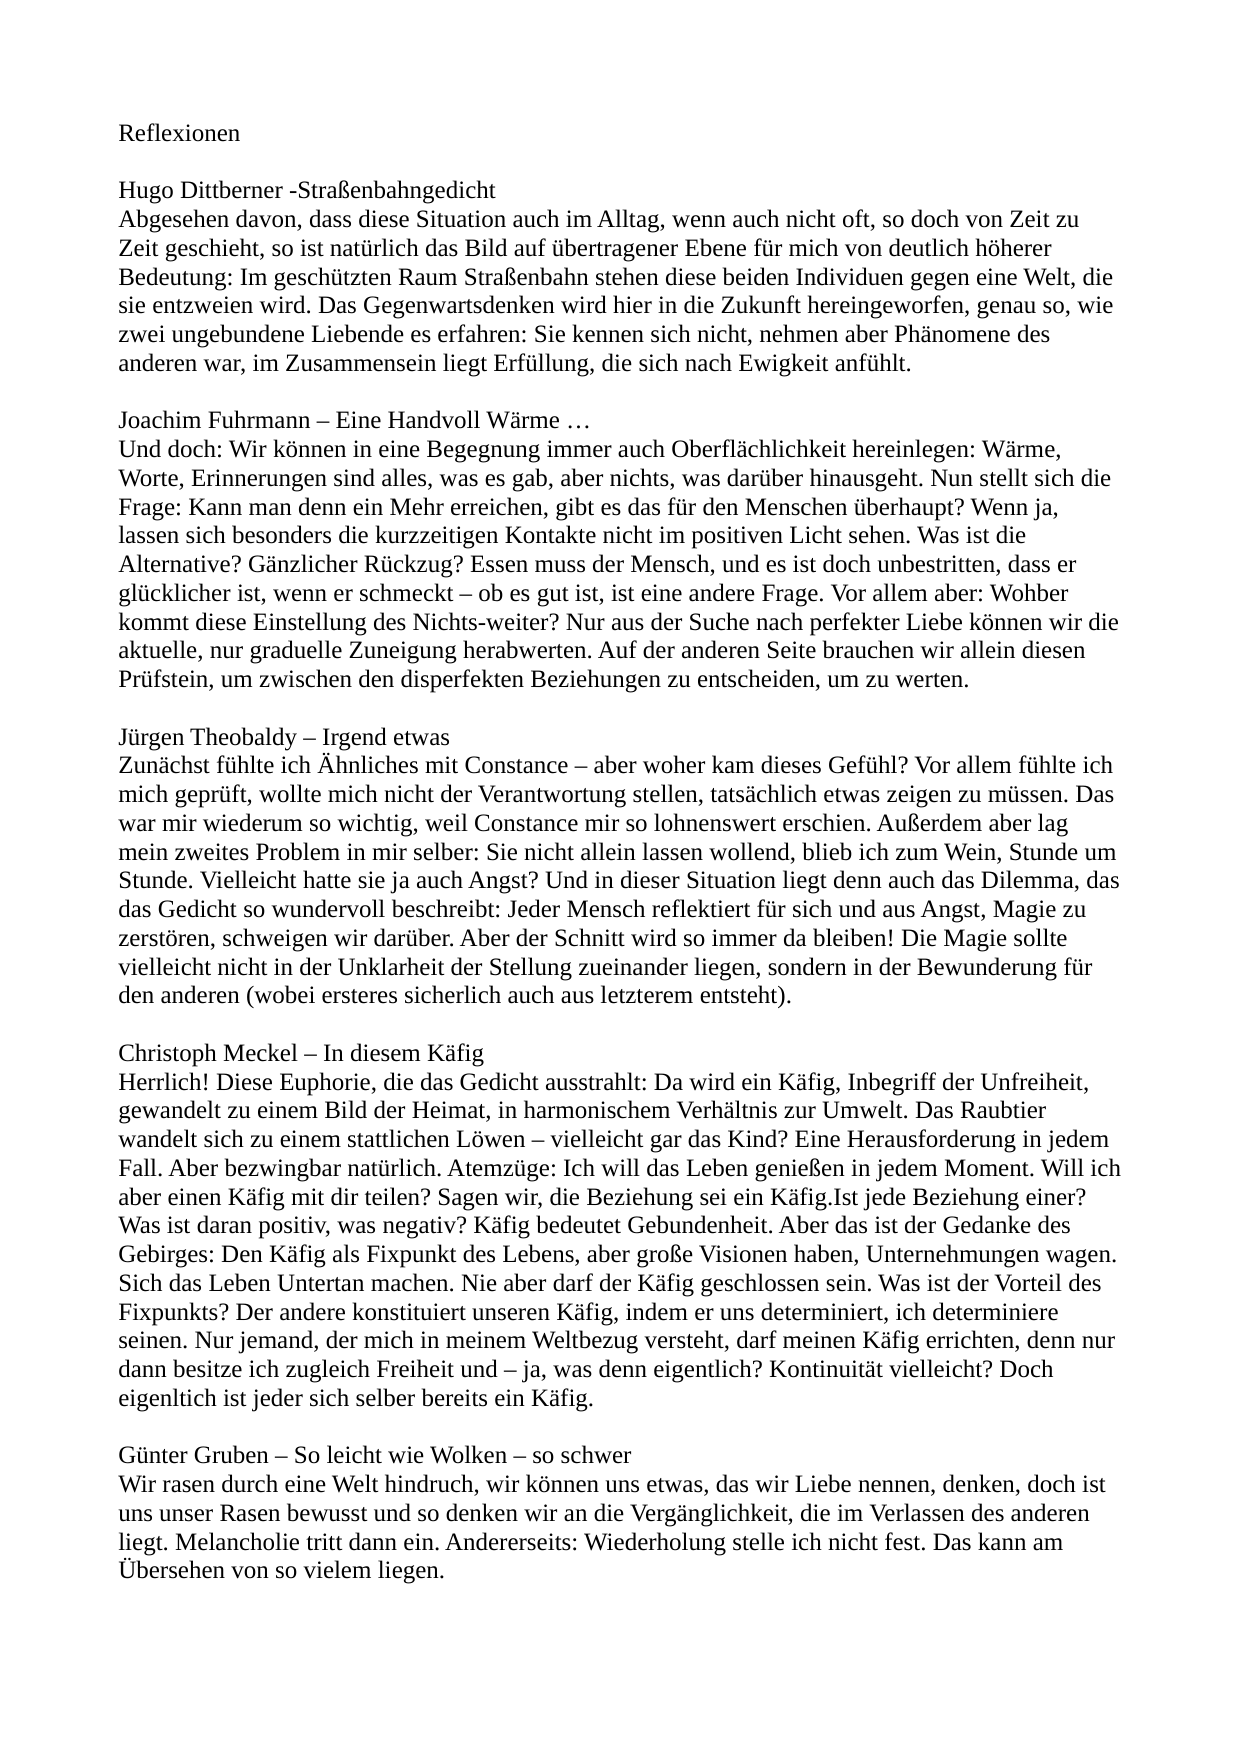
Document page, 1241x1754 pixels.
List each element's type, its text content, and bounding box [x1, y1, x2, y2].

text Christoph Meckel – In diesem Käfig [118, 1038, 1122, 1067]
text Und doch: Wir können in eine Begegnung immer auch Oberflächlichkeit hereinlegen: Wärme, Worte, Erinnerungen sind alles, was es gab, aber nichts, was darüber hinausgeht. Nun stellt sich die Frage: Kann man denn ein Mehr erreichen, gibt es das für den Menschen überhaupt? Wenn ja, lassen sich besonders die kurzzeitigen Kontakte nicht im positiven Licht sehen. Was ist die Alternative? Gänzlicher Rückzug? Essen muss der Mensch, und es ist doch unbestritten, dass er glücklicher ist, wenn er schmeckt – ob es gut ist, ist eine andere Frage. Vor allem aber: Wohber kommt diese Einstellung des Nichts-weiter? Nur aus der Suche nach perfekter Liebe können wir die aktuelle, nur graduelle Zuneigung herabwerten. Auf der anderen Seite brauchen wir allein diesen Prüfstein, um zwischen den disperfekten Beziehungen zu entscheiden, um zu werten. [118, 434, 1122, 693]
text Jürgen Theobaldy – Irgend etwas [118, 722, 1122, 751]
text Zunächst fühlte ich Ähnliches mit Constance – aber woher kam dieses Gefühl? Vor allem fühlte ich mich geprüft, wollte mich nicht der Verantwortung stellen, tatsächlich etwas zeigen zu müssen. Das war mir wiederum so wichtig, weil Constance mir so lohnenswert erschien. Außerdem aber lag mein zweites Problem in mir selber: Sie nicht allein lassen wollend, blieb ich zum Wein, Stunde um Stunde. Vielleicht hatte sie ja auch Angst? Und in dieser Situation liegt denn auch das Dilemma, das das Gedicht so wundervoll beschreibt: Jeder Mensch reflektiert für sich und aus Angst, Magie zu zerstören, schweigen wir darüber. Aber der Schnitt wird so immer da bleiben! Die Magie sollte vielleicht nicht in der Unklarheit der Stellung zueinander liegen, sondern in der Bewunderung für den anderen (wobei ersteres sicherlich auch aus letzterem entsteht). [118, 751, 1122, 1009]
text Abgesehen davon, dass diese Situation auch im Alltag, wenn auch nicht oft, so doch von Zeit zu Zeit geschieht, so ist natürlich das Bild auf übertragener Ebene für mich von deutlich höherer Bedeutung: Im geschützten Raum Straßenbahn stehen diese beiden Individuen gegen eine Welt, die sie entzweien wird. Das Gegenwartsdenken wird hier in die Zukunft hereingeworfen, genau so, wie zwei ungebundene Liebende es erfahren: Sie kennen sich nicht, nehmen aber Phänomene des anderen war, im Zusammensein liegt Erfüllung, die sich nach Ewigkeit anfühlt. [118, 204, 1122, 377]
text Hugo Dittberner -Straßenbahngedicht [118, 176, 1122, 204]
text Günter Gruben – So leicht wie Wolken – so schwer [118, 1441, 1122, 1469]
text Herrlich! Diese Euphorie, die das Gedicht ausstrahlt: Da wird ein Käfig, Inbegriff der Unfreiheit, gewandelt zu einem Bild der Heimat, in harmonischem Verhältnis zur Umwelt. Das Raubtier wandelt sich zu einem stattlichen Löwen – vielleicht gar das Kind? Eine Herausforderung in jedem Fall. Aber bezwingbar natürlich. Atemzüge: Ich will das Leben genießen in jedem Moment. Will ich aber einen Käfig mit dir teilen? Sagen wir, die Beziehung sei ein Käfig.Ist jede Beziehung einer? Was ist daran positiv, was negativ? Käfig bedeutet Gebundenheit. Aber das ist der Gedanke des Gebirges: Den Käfig als Fixpunkt des Lebens, aber große Visionen haben, Unternehmungen wagen. Sich das Leben Untertan machen. Nie aber darf der Käfig geschlossen sein. Was ist der Vorteil des Fixpunkts? Der andere konstituiert unseren Käfig, indem er uns determiniert, ich determiniere seinen. Nur jemand, der mich in meinem Weltbezug versteht, darf meinen Käfig errichten, denn nur dann besitze ich zugleich Freiheit und – ja, was denn eigentlich? Kontinuität vielleicht? Doch eigenltich ist jeder sich selber bereits ein Käfig. [118, 1067, 1122, 1412]
text Joachim Fuhrmann – Eine Handvoll Wärme … [118, 406, 1122, 434]
text Reflexionen [118, 118, 1122, 147]
text Wir rasen durch eine Welt hindruch, wir können uns etwas, das wir Liebe nennen, denken, doch ist uns unser Rasen bewusst und so denken wir an die Vergänglichkeit, die im Verlassen des anderen liegt. Melancholie tritt dann ein. Andererseits: Wiederholung stelle ich nicht fest. Das kann am Übersehen von so vielem liegen. [118, 1469, 1122, 1584]
